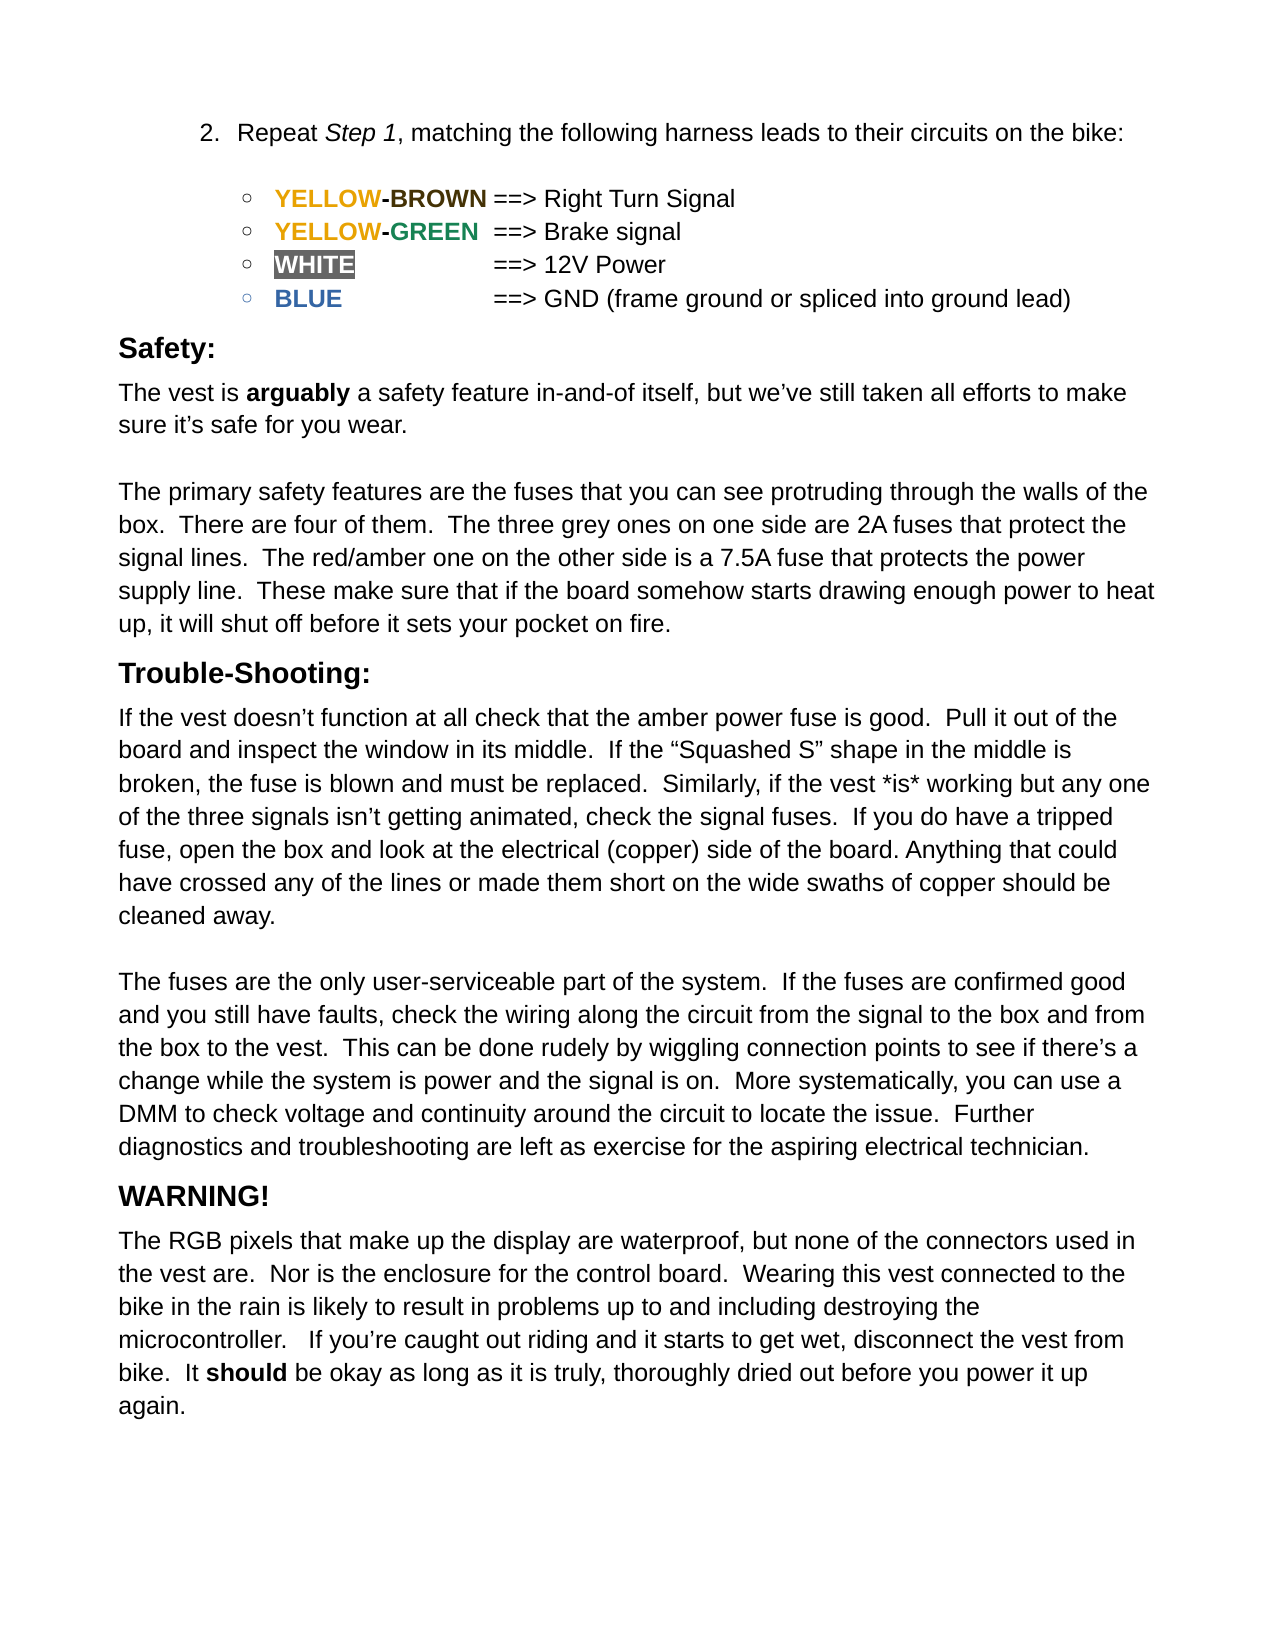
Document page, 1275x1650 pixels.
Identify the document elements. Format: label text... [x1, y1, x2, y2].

list YELLOW-GREEN ==> Brake signal [237, 217, 1157, 246]
list YELLOW-BROWN ==> Right Turn Signal [237, 184, 1157, 213]
list Repeat Step 1, matching the following harness leads to their circuits on the bike: [199, 118, 1157, 147]
text If the vest doesn’t function at all check that the amber power fuse is good. Pull it out of the board and inspect the window in its middle. If the “Squashed S” shape in the middle is broken, the fuse is blown and must be replaced. Similarly, if the vest *is* working but any one of the three signals isn’t getting animated, check the signal fuses. If you do have a tripped fuse, open the box and look at the electrical (copper) side of the board. Anything that could have crossed any of the lines or made them short on the wide swaths of copper should be cleaned away. [118, 702, 1157, 929]
text The fuses are the only user-serviceable part of the system. If the fuses are confirmed good and you still have faults, check the wiring along the circuit from the signal to the box and from the box to the vest. This can be done rudely by wiggling connection points to see if there’s a change while the system is power and the signal is on. More systematically, you can use a DMM to check voltage and continuity around the circuit to locate the issue. Further diagnostics and troubleshooting are left as exercise for the aspiring electrical technician. [118, 967, 1157, 1161]
subtitle Trouble-Shooting: [118, 656, 1157, 690]
subtitle WARNING! [118, 1179, 1157, 1213]
text The RGB pixels that make up the display are waterproof, but none of the connectors used in the vest are. Nor is the enclosure for the control board. Wearing this vest connected to the bike in the rain is likely to result in problems up to and including destroying the microcontroller. If you’re caught out riding and it starts to get wet, disconnect the vest from bike. It should be okay as long as it is truly, thoroughly dried out before you power it up again. [118, 1226, 1157, 1419]
subtitle Safety: [118, 331, 1157, 365]
text The vest is arguably a safety feature in-and-of itself, but we’ve still taken all efforts to make sure it’s safe for you wear. [118, 377, 1157, 439]
text The primary safety features are the fuses that you can see protruding through the walls of the box. There are four of them. The three grey ones on one side are 2A fuses that protect the signal lines. The red/amber one on the other side is a 7.5A fuse that protects the power supply line. These make sure that if the board somehow starts drawing enough power to heat up, it will shut off before it sets your pocket on fire. [118, 477, 1157, 637]
list WHITE ==> 12V Power [237, 250, 1157, 279]
list BLUE ==> GND (frame ground or spliced into ground lead) [237, 283, 1157, 312]
